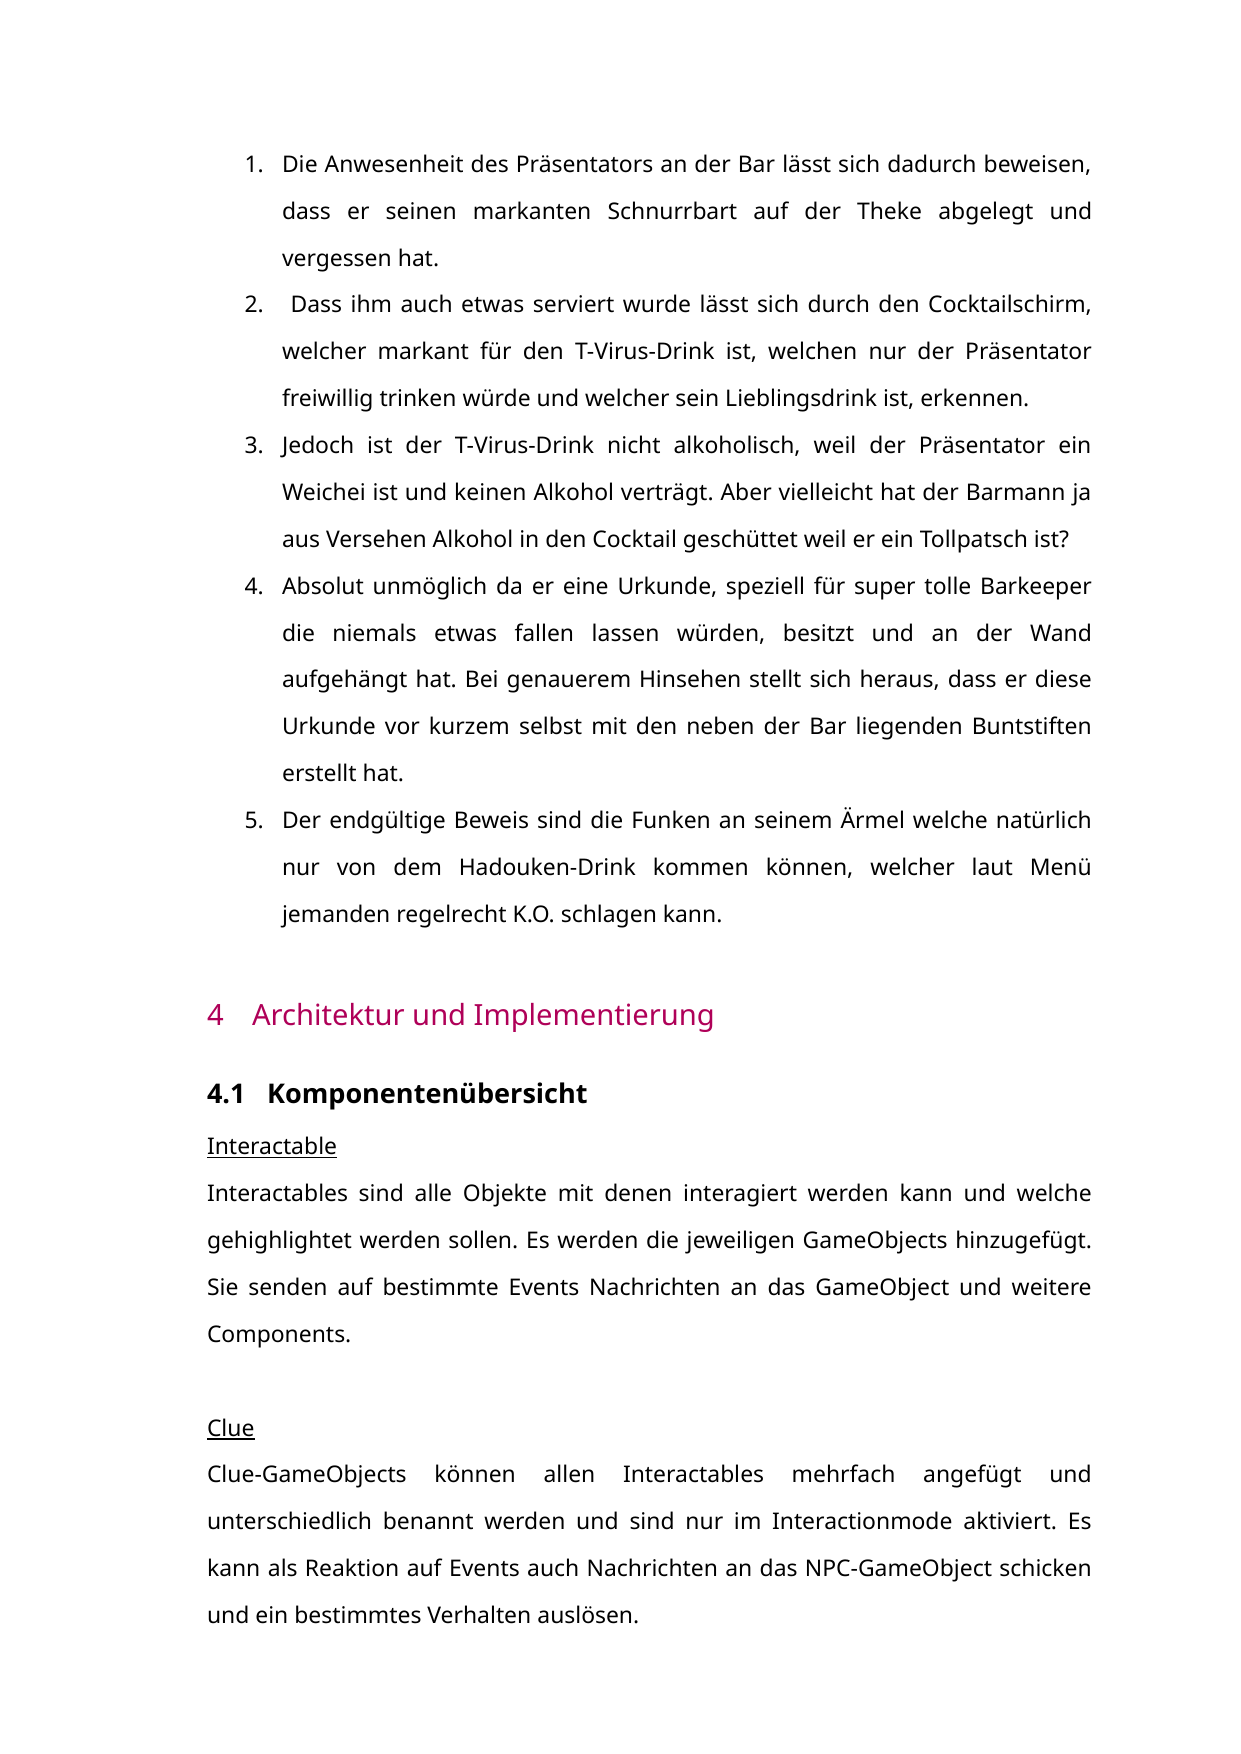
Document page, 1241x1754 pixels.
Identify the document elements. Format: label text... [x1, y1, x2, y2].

list Dass ihm auch etwas serviert wurde lässt sich durch den Cocktailschirm, welcher markant für den T-Virus-Drink ist, welchen nur der Präsentator freiwillig trinken würde und welcher sein Lieblingsdrink ist, erkennen. [244, 288, 1092, 413]
text Clue-GameObjects können allen Interactables mehrfach angefügt und unterschiedlich benannt werden und sind nur im Interactionmode aktiviert. Es kann als Reaktion auf Events auch Nachrichten an das NPC-GameObject schicken und ein bestimmtes Verhalten auslösen. [207, 1458, 1092, 1630]
text Interactables sind alle Objekte mit denen interagiert werden kann und welche gehighlightet werden sollen. Es werden die jeweiligen GameObjects hinzugefügt. Sie senden auf bestimmte Events Nachrichten an das GameObject und weitere Components. [207, 1177, 1092, 1349]
list Die Anwesenheit des Präsentators an der Bar lässt sich dadurch beweisen, dass er seinen markanten Schnurrbart auf der Theke abgelegt und vergessen hat. [244, 148, 1092, 273]
text Clue [207, 1411, 1092, 1443]
list Jedoch ist der T-Virus-Drink nicht alkoholisch, weil der Präsentator ein Weichei ist und keinen Alkohol verträgt. Aber vielleicht hat der Barmann ja aus Versehen Alkohol in den Cocktail geschüttet weil er ein Tollpatsch ist? [244, 429, 1092, 554]
subtitle Architektur und Implementierung [207, 994, 1092, 1034]
list Absolut unmöglich da er eine Urkunde, speziell für super tolle Barkeeper die niemals etwas fallen lassen würden, besitzt und an der Wand aufgehängt hat. Bei genauerem Hinsehen stellt sich heraus, dass er diese Urkunde vor kurzem selbst mit den neben der Bar liegenden Buntstiften erstellt hat. [244, 569, 1092, 788]
list Der endgültige Beweis sind die Funken an seinem Ärmel welche natürlich nur von dem Hadouken-Drink kommen können, welcher laut Menü jemanden regelrecht K.O. schlagen kann. [244, 804, 1092, 929]
text Interactable [207, 1130, 1092, 1161]
subtitle Komponentenübersicht [207, 1075, 1092, 1112]
